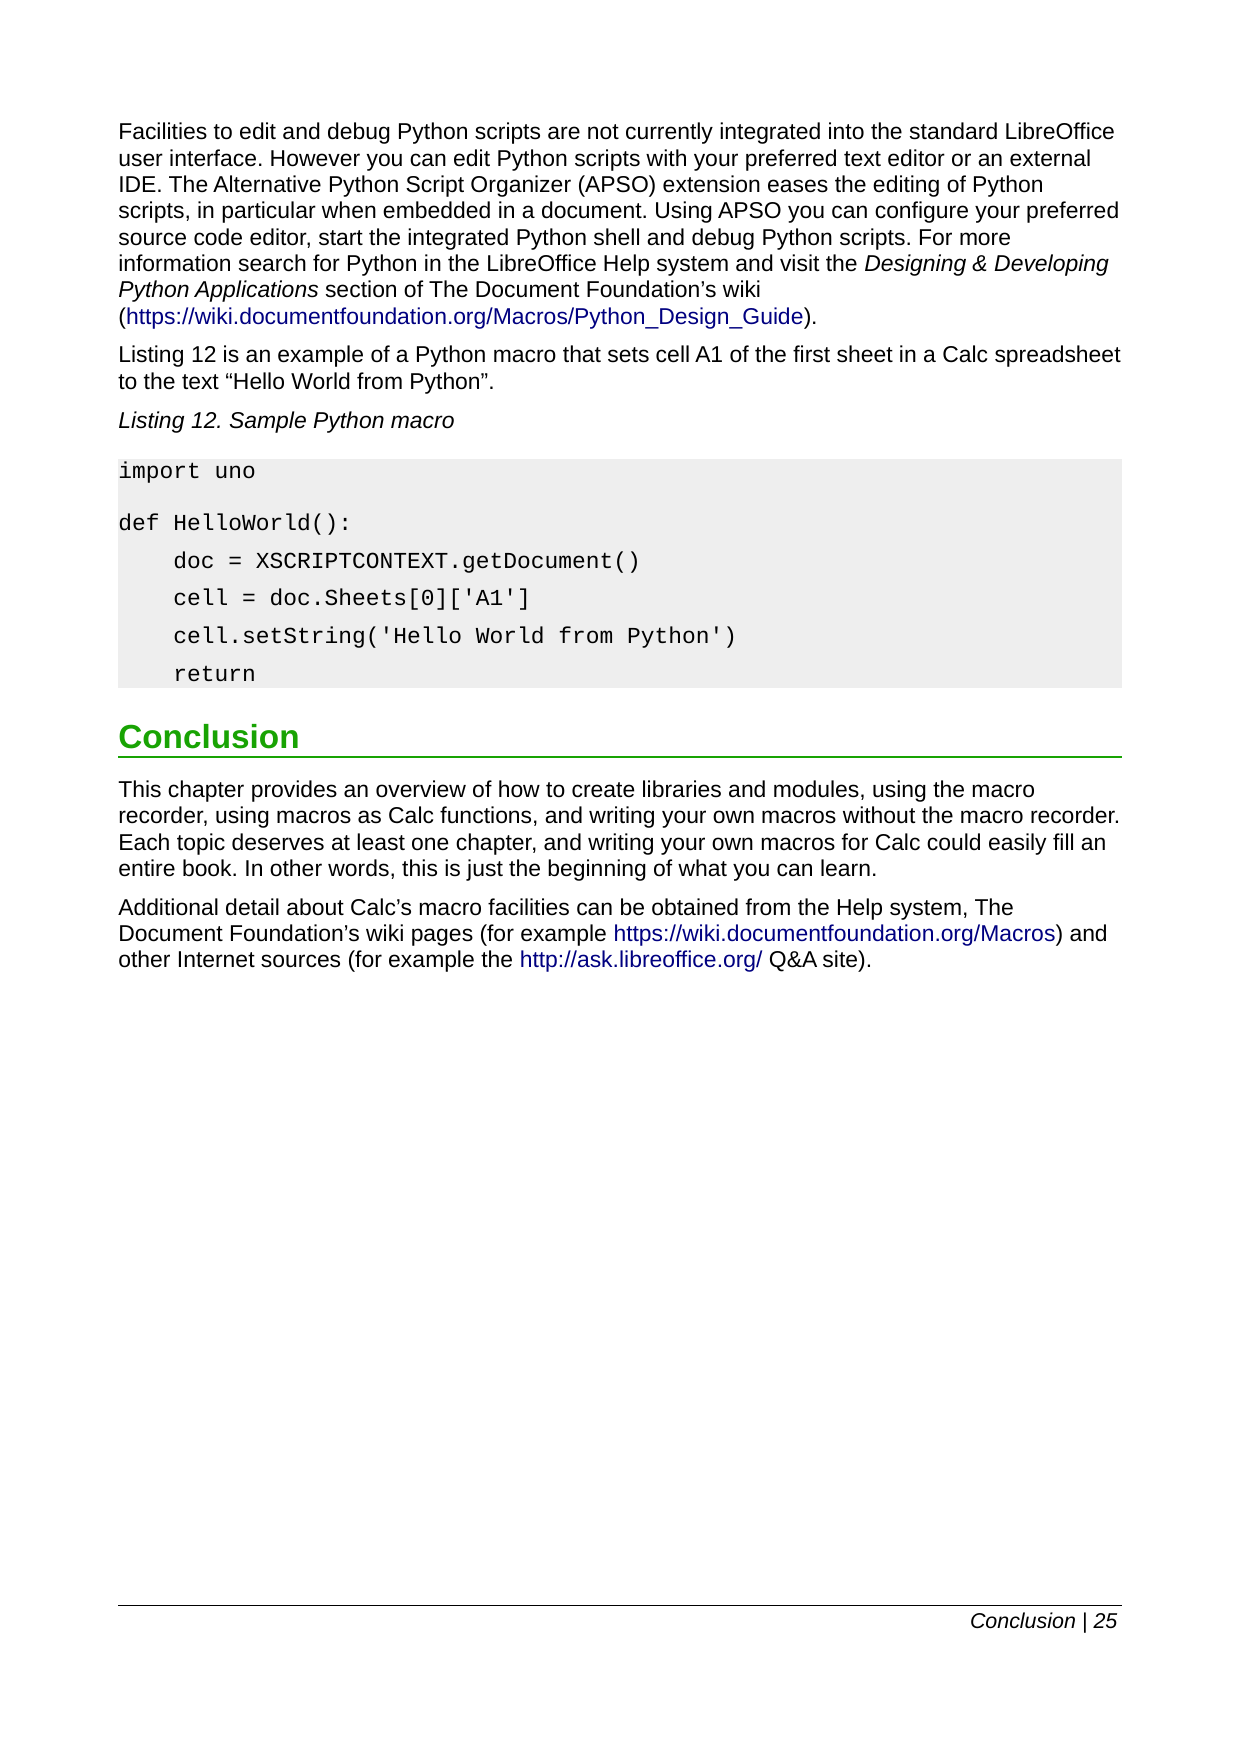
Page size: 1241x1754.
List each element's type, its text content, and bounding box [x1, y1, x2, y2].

text doc = XSCRIPTCONTEXT.getDocument() [118, 549, 1122, 575]
text This chapter provides an overview of how to create libraries and modules, using the macro recorder, using macros as Calc functions, and writing your own macros without the macro recorder. Each topic deserves at least one chapter, and writing your own macros for Calc could easily fill an entire book. In other words, this is just the beginning of what you can learn. [118, 776, 1122, 881]
text return [118, 662, 1122, 688]
text cell.setString('Hello World from Python') [118, 624, 1122, 650]
text import uno def HelloWorld(): [118, 459, 1122, 537]
text Additional detail about Calc’s macro facilities can be obtained from the Help system, The Document Foundation’s wiki pages (for example https://wiki.documentfoundation.org/Macros) and other Internet sources (for example the http://ask.libreoffice.org/ Q&A site). [118, 894, 1122, 973]
subtitle Conclusion [118, 717, 1122, 756]
text cell = doc.Sheets[0]['A1'] [118, 587, 1122, 613]
text Listing 12 is an example of a Python macro that sets cell A1 of the first sheet in a Calc spreadsheet to the text “Hello World from Python”. [118, 341, 1122, 394]
text Facilities to edit and debug Python scripts are not currently integrated into the standard LibreOffice user interface. However you can edit Python scripts with your preferred text editor or an external IDE. The Alternative Python Script Organizer (APSO) extension eases the editing of Python scripts, in particular when embedded in a document. Using APSO you can configure your preferred source code editor, start the integrated Python shell and debug Python scripts. For more information search for Python in the LibreOffice Help system and visit the Designing & Developing Python Applications section of The Document Foundation’s wiki (https://wiki.documentfoundation.org/Macros/Python_Design_Guide). [118, 118, 1122, 329]
text Listing 12. Sample Python macro [118, 407, 1122, 433]
